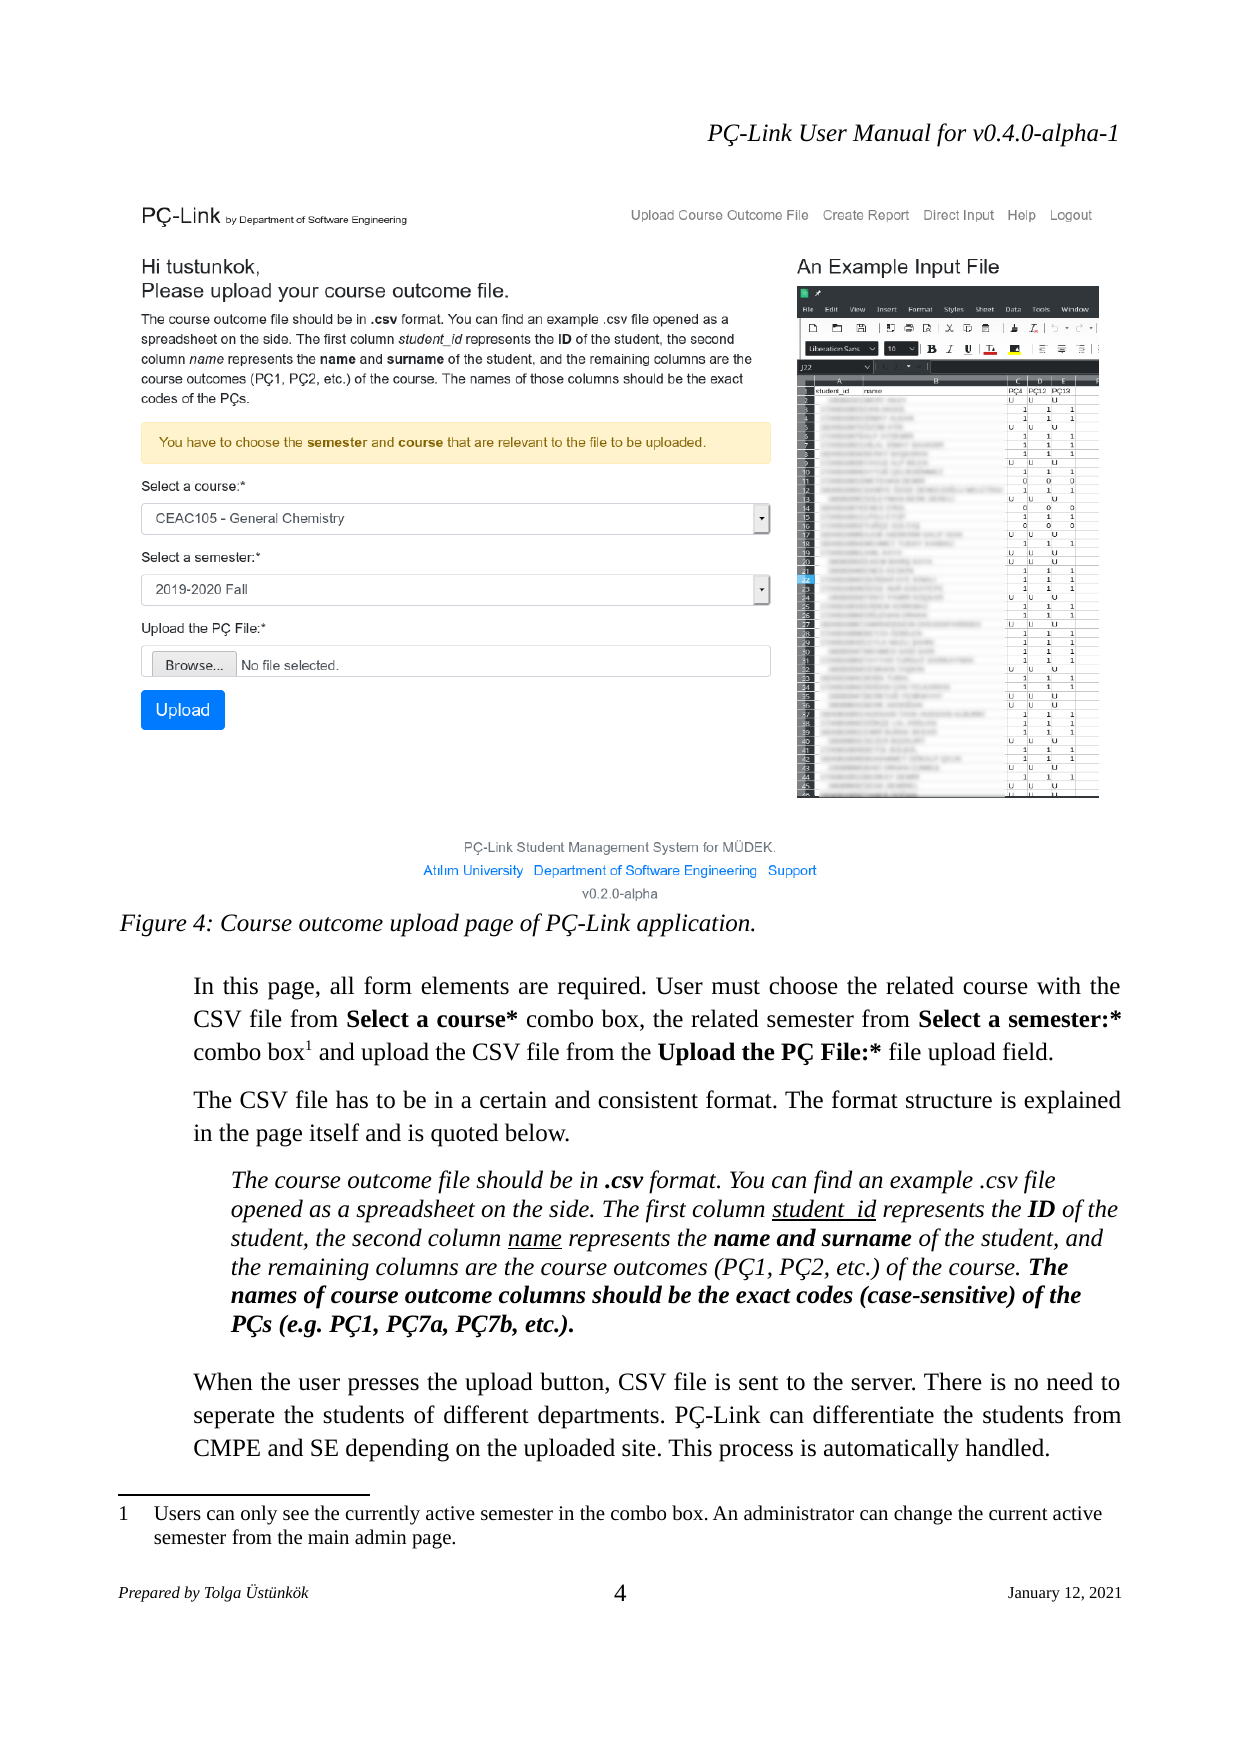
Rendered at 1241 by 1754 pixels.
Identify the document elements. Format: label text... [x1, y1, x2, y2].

list Users can only see the currently active semester in the combo box. An administrator can change the current active semester from the main admin page. [118, 1501, 1122, 1549]
list The CSV file has to be in a certain and consistent format. The format structure is explained in the page itself and is quoted below. [156, 1085, 1122, 1147]
list When the user presses the upload button, CSV file is sent to the server. There is no need to seperate the students of different departments. PÇ-Link can differentiate the students from CMPE and SE depending on the uploaded site. This process is automatically handled. [156, 1367, 1122, 1462]
list In this page, all form elements are required. User must choose the related course with the CSV file from Select a course* combo box, the related semester from Select a semester:* combo box and upload the CSV file from the Upload the PÇ File:* file upload field. [119, 176, 1122, 1066]
list Figure 4: Course outcome upload page of PÇ-Link application. [119, 903, 1121, 937]
picture [119, 188, 1121, 903]
list The course outcome file should be in .csv format. You can find an example .csv file opened as a spreadsheet on the side. The first column student_id represents the ID of the student, the second column name represents the name and surname of the student, and the remaining columns are the course outcomes (PÇ1, PÇ2, etc.) of the course. The names of course outcome columns should be the exact codes (case-sensitive) of the PÇs (e.g. PÇ1, PÇ7a, PÇ7b, etc.). [193, 1166, 1122, 1338]
